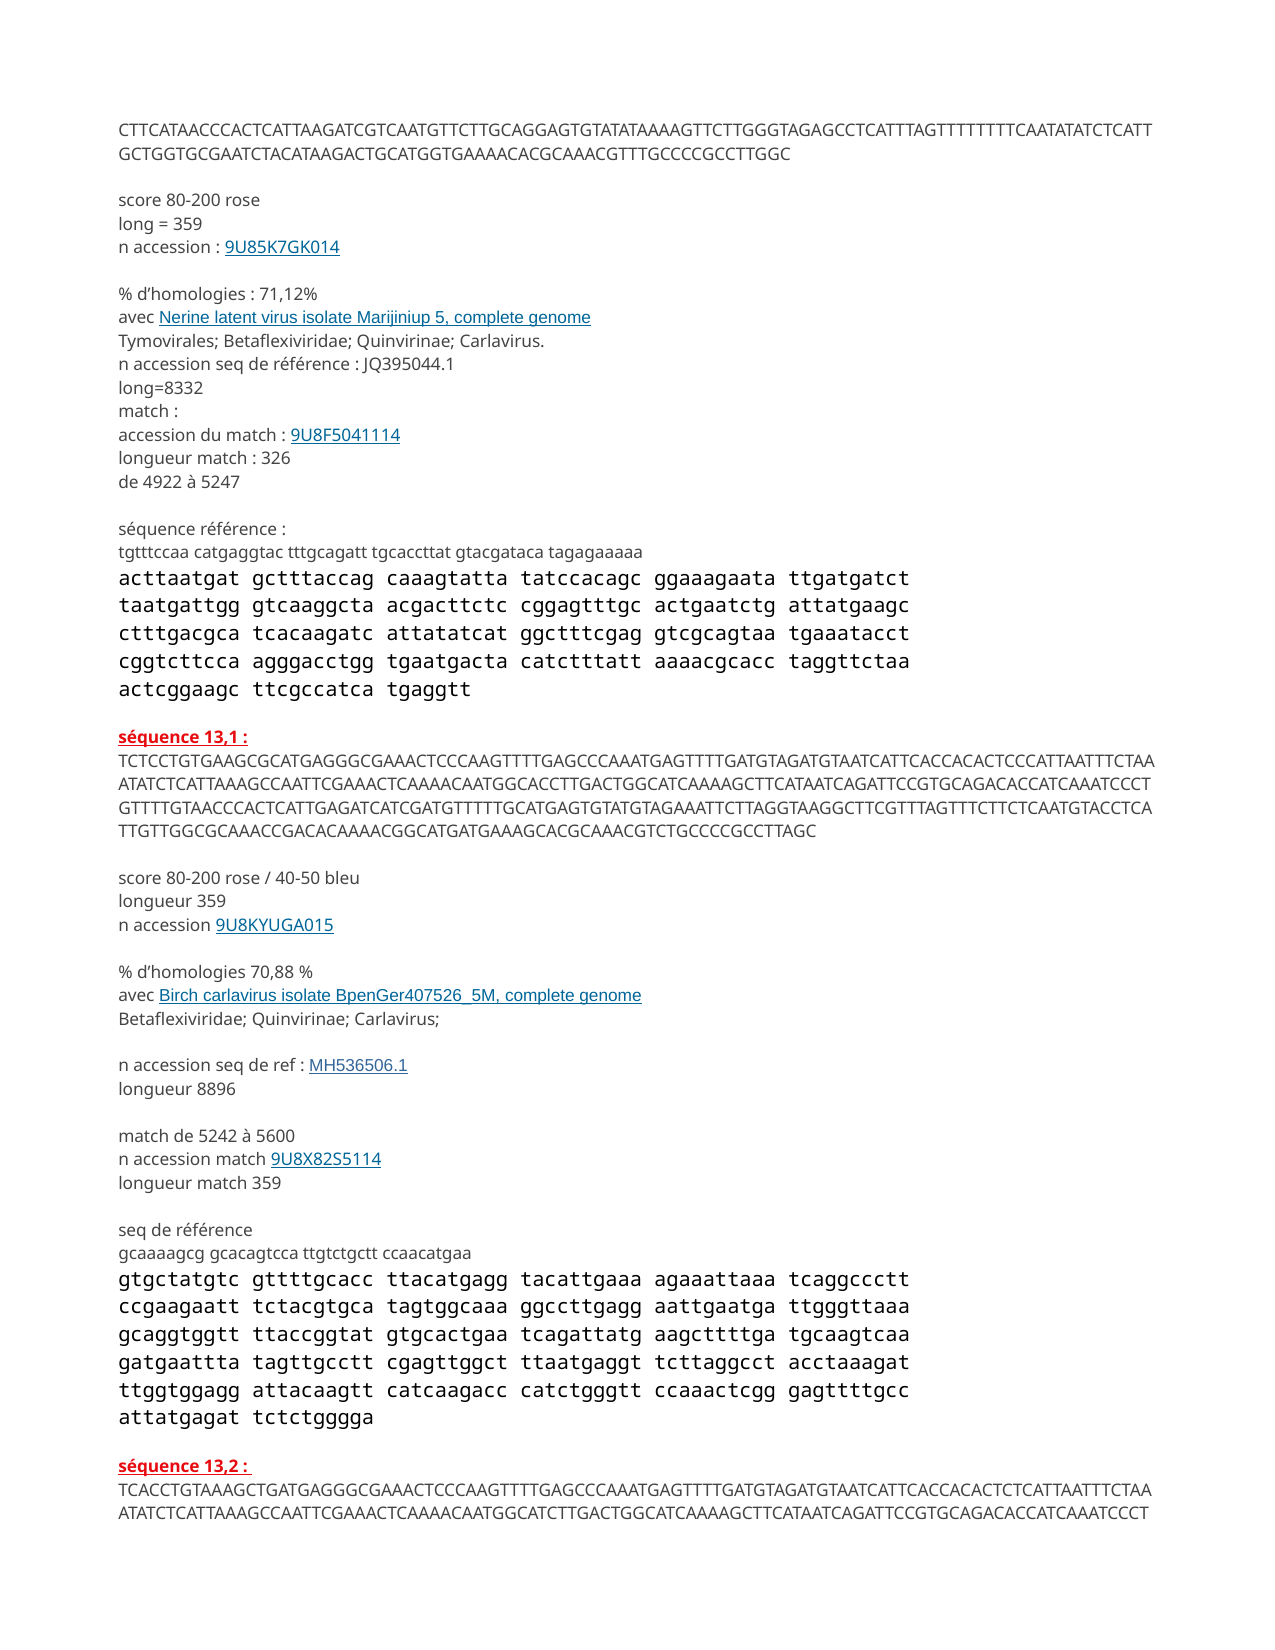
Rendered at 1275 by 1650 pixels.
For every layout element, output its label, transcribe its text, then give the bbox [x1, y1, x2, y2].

text % d’homologies : 71,12% [118, 282, 1157, 306]
text de 4922 à 5247 [118, 470, 1157, 493]
text TCTCCTGTGAAGCGCATGAGGGCGAAACTCCCAAGTTTTGAGCCCAAATGAGTTTTGATGTAGATGTAATCATTCACCACACTCCCATTAATTTCTAAATATCTCATTAAAGCCAATTCGAAACTCAAAACAATGGCACCTTGACTGGCATCAAAAGCTTCATAATCAGATTCCGTGCAGACACCATCAAATCCCTGTTTTGTAACCCACTCATTGAGATCATCGATGTTTTTGCATGAGTGTATGTAGAAATTCTTAGGTAAGGCTTCGTTTAGTTTCTTCTCAATGTACCTCATTGTTGGCGCAAACCGACACAAAACGGCATGATGAAAGCACGCAAACGTCTGCCCCGCCTTAGC [118, 749, 1157, 843]
text n accession : 9U85K7GK014 [118, 235, 1157, 259]
text gtgctatgtc gttttgcacc ttacatgagg tacattgaaa agaaattaaa tcaggccctt [118, 1264, 1157, 1292]
text avec Birch carlavirus isolate BpenGer407526_5M, complete genome [118, 983, 1157, 1007]
text ttggtggagg attacaagtt catcaagacc catctgggtt ccaaactcgg gagttttgcc [118, 1375, 1157, 1403]
text score 80-200 rose / 40-50 bleu [118, 866, 1157, 889]
text n accession match 9U8X82S5114 [118, 1147, 1157, 1171]
text longueur 359 [118, 889, 1157, 913]
text longueur match : 326 [118, 446, 1157, 470]
text match : [118, 399, 1157, 423]
text gcaggtggtt ttaccggtat gtgcactgaa tcagattatg aagcttttga tgcaagtcaa [118, 1320, 1157, 1348]
text Betaflexiviridae; Quinvirinae; Carlavirus; [118, 1007, 1157, 1030]
text ccgaagaatt tctacgtgca tagtggcaaa ggccttgagg aattgaatga ttgggttaaa [118, 1292, 1157, 1320]
text long = 359 [118, 212, 1157, 235]
text cggtcttcca agggacctgg tgaatgacta catctttatt aaaacgcacc taggttctaa [118, 647, 1157, 674]
text n accession seq de ref : MH536506.1 [118, 1053, 1157, 1077]
text tgtttccaa catgaggtac tttgcagatt tgcaccttat gtacgataca tagagaaaaa [118, 540, 1157, 563]
text séquence référence : [118, 517, 1157, 540]
text gcaaaagcg gcacagtcca ttgtctgctt ccaacatgaa [118, 1241, 1157, 1264]
text TCACCTGTAAAGCTGATGAGGGCGAAACTCCCAAGTTTTGAGCCCAAATGAGTTTTGATGTAGATGTAATCATTCACCACACTCTCATTAATTTCTAAATATCTCATTAAAGCCAATTCGAAACTCAAAACAATGGCATCTTGACTGGCATCAAAAGCTTCATAATCAGATTCCGTGCAGACACCATCAAATCCCT [118, 1478, 1157, 1524]
text seq de référence [118, 1218, 1157, 1241]
text gatgaattta tagttgcctt cgagttggct ttaatgaggt tcttaggcct acctaaagat [118, 1348, 1157, 1375]
text long=8332 [118, 376, 1157, 399]
text séquence 13,2 : [118, 1454, 1157, 1478]
text score 80-200 rose [118, 188, 1157, 212]
text match de 5242 à 5600 [118, 1124, 1157, 1147]
text accession du match : 9U8F5041114 [118, 423, 1157, 446]
text actcggaagc ttcgccatca tgaggtt [118, 674, 1157, 702]
text longueur match 359 [118, 1171, 1157, 1194]
text n accession 9U8KYUGA015 [118, 913, 1157, 936]
text n accession seq de référence : JQ395044.1 [118, 352, 1157, 376]
text Tymovirales; Betaflexiviridae; Quinvirinae; Carlavirus. [118, 329, 1157, 352]
text acttaatgat gctttaccag caaagtatta tatccacagc ggaaagaata ttgatgatct [118, 563, 1157, 591]
text longueur 8896 [118, 1077, 1157, 1100]
text CTTCATAACCCACTCATTAAGATCGTCAATGTTCTTGCAGGAGTGTATATAAAAGTTCTTGGGTAGAGCCTCATTTAGTTTTTTTTCAATATATCTCATTGCTGGTGCGAATCTACATAAGACTGCATGGTGAAAACACGCAAACGTTTGCCCCGCCTTGGC [118, 118, 1157, 165]
text attatgagat tctctgggga [118, 1403, 1157, 1431]
text séquence 13,1 : [118, 725, 1157, 749]
text taatgattgg gtcaaggcta acgacttctc cggagtttgc actgaatctg attatgaagc [118, 591, 1157, 619]
text ctttgacgca tcacaagatc attatatcat ggctttcgag gtcgcagtaa tgaaatacct [118, 619, 1157, 647]
text % d’homologies 70,88 % [118, 960, 1157, 983]
text avec Nerine latent virus isolate Marijiniup 5, complete genome [118, 306, 1157, 329]
